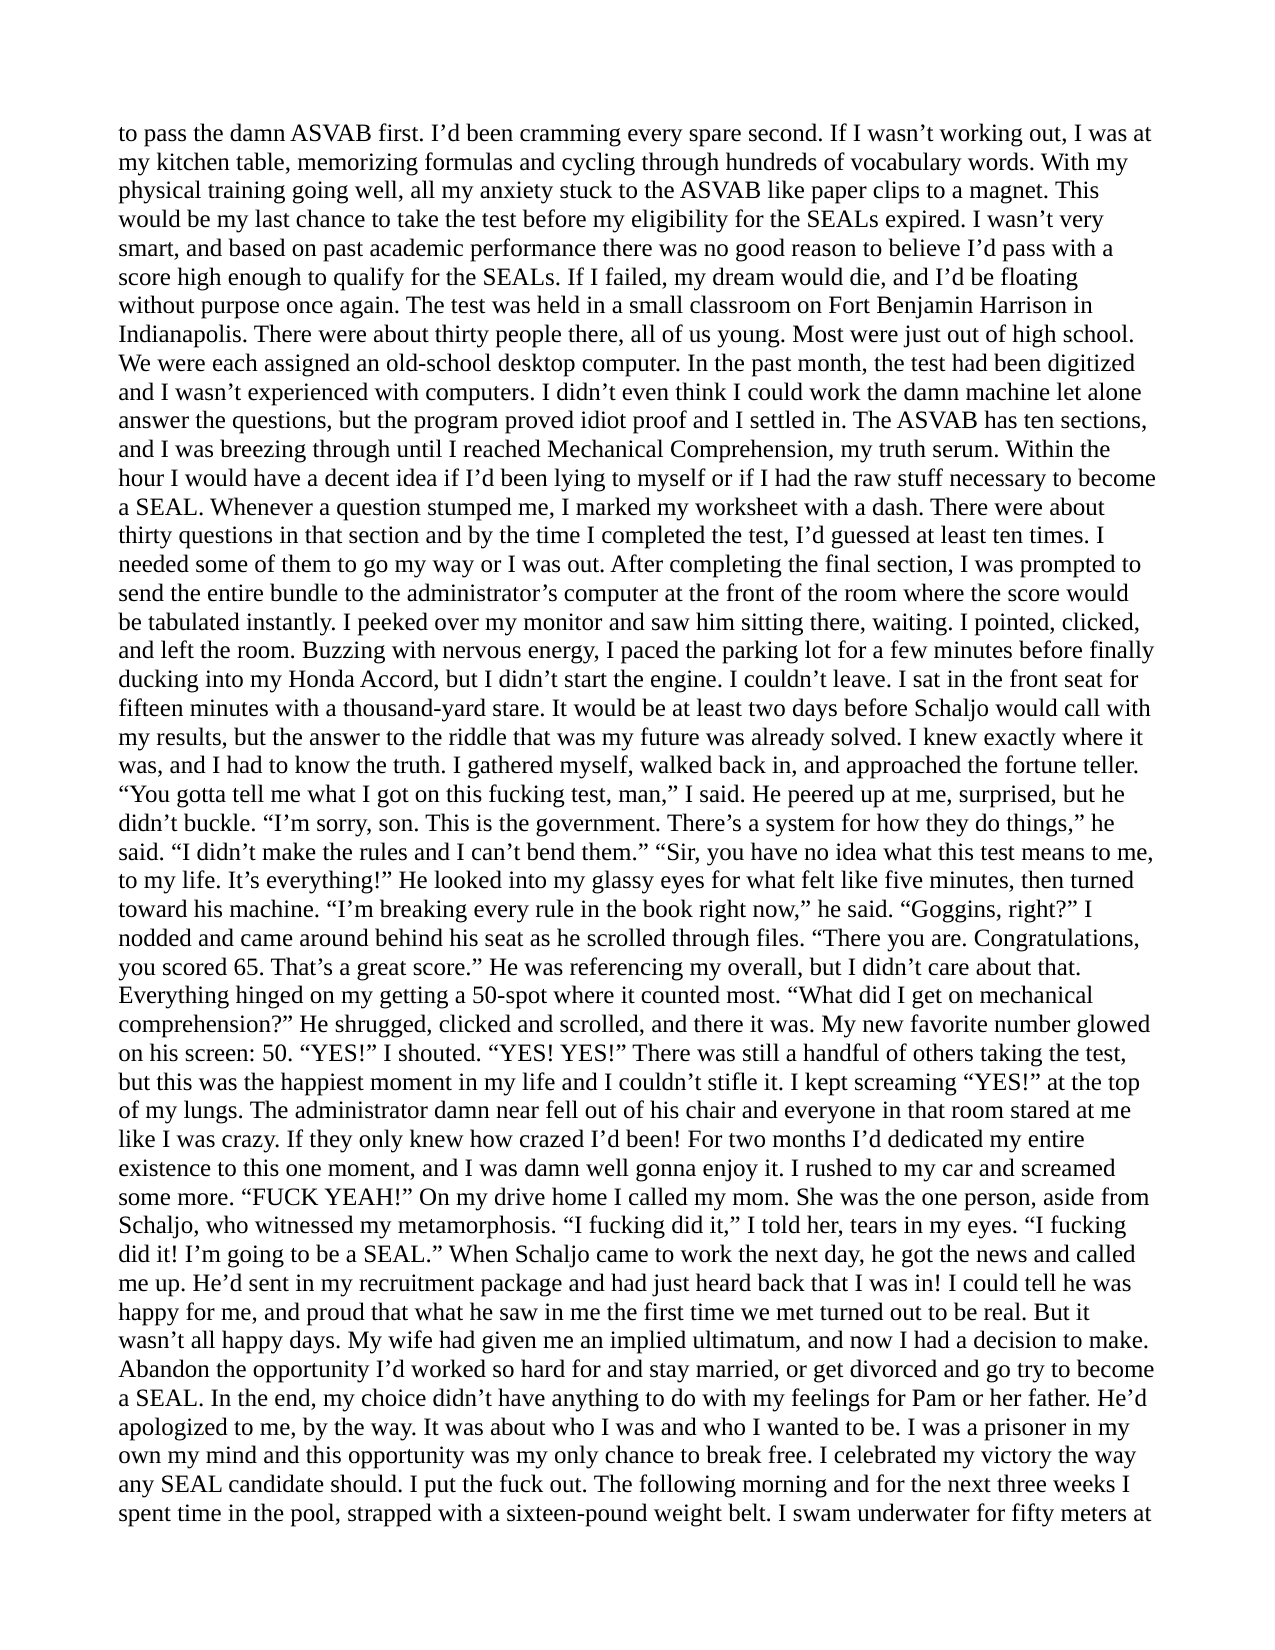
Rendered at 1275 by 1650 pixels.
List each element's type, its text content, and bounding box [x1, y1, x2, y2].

text to pass the damn ASVAB first. I’d been cramming every spare second. If I wasn’t working out, I was at my kitchen table, memorizing formulas and cycling through hundreds of vocabulary words. With my physical training going well, all my anxiety stuck to the ASVAB like paper clips to a magnet. This would be my last chance to take the test before my eligibility for the SEALs expired. I wasn’t very smart, and based on past academic performance there was no good reason to believe I’d pass with a score high enough to qualify for the SEALs. If I failed, my dream would die, and I’d be floating without purpose once again. The test was held in a small classroom on Fort Benjamin Harrison in Indianapolis. There were about thirty people there, all of us young. Most were just out of high school. We were each assigned an old-school desktop computer. In the past month, the test had been digitized and I wasn’t experienced with computers. I didn’t even think I could work the damn machine let alone answer the questions, but the program proved idiot proof and I settled in. The ASVAB has ten sections, and I was breezing through until I reached Mechanical Comprehension, my truth serum. Within the hour I would have a decent idea if I’d been lying to myself or if I had the raw stuff necessary to become a SEAL. Whenever a question stumped me, I marked my worksheet with a dash. There were about thirty questions in that section and by the time I completed the test, I’d guessed at least ten times. I needed some of them to go my way or I was out. After completing the final section, I was prompted to send the entire bundle to the administrator’s computer at the front of the room where the score would be tabulated instantly. I peeked over my monitor and saw him sitting there, waiting. I pointed, clicked, and left the room. Buzzing with nervous energy, I paced the parking lot for a few minutes before finally ducking into my Honda Accord, but I didn’t start the engine. I couldn’t leave. I sat in the front seat for fifteen minutes with a thousand-yard stare. It would be at least two days before Schaljo would call with my results, but the answer to the riddle that was my future was already solved. I knew exactly where it was, and I had to know the truth. I gathered myself, walked back in, and approached the fortune teller. “You gotta tell me what I got on this fucking test, man,” I said. He peered up at me, surprised, but he didn’t buckle. “I’m sorry, son. This is the government. There’s a system for how they do things,” he said. “I didn’t make the rules and I can’t bend them.” “Sir, you have no idea what this test means to me, to my life. It’s everything!” He looked into my glassy eyes for what felt like five minutes, then turned toward his machine. “I’m breaking every rule in the book right now,” he said. “Goggins, right?” I nodded and came around behind his seat as he scrolled through files. “There you are. Congratulations, you scored 65. That’s a great score.” He was referencing my overall, but I didn’t care about that. Everything hinged on my getting a 50-spot where it counted most. “What did I get on mechanical comprehension?” He shrugged, clicked and scrolled, and there it was. My new favorite number glowed on his screen: 50. “YES!” I shouted. “YES! YES!” There was still a handful of others taking the test, but this was the happiest moment in my life and I couldn’t stifle it. I kept screaming “YES!” at the top of my lungs. The administrator damn near fell out of his chair and everyone in that room stared at me like I was crazy. If they only knew how crazed I’d been! For two months I’d dedicated my entire existence to this one moment, and I was damn well gonna enjoy it. I rushed to my car and screamed some more. “FUCK YEAH!” On my drive home I called my mom. She was the one person, aside from Schaljo, who witnessed my metamorphosis. “I fucking did it,” I told her, tears in my eyes. “I fucking did it! I’m going to be a SEAL.” When Schaljo came to work the next day, he got the news and called me up. He’d sent in my recruitment package and had just heard back that I was in! I could tell he was happy for me, and proud that what he saw in me the first time we met turned out to be real. But it wasn’t all happy days. My wife had given me an implied ultimatum, and now I had a decision to make. Abandon the opportunity I’d worked so hard for and stay married, or get divorced and go try to become a SEAL. In the end, my choice didn’t have anything to do with my feelings for Pam or her father. He’d apologized to me, by the way. It was about who I was and who I wanted to be. I was a prisoner in my own my mind and this opportunity was my only chance to break free. I celebrated my victory the way any SEAL candidate should. I put the fuck out. The following morning and for the next three weeks I spent time in the pool, strapped with a sixteen-pound weight belt. I swam underwater for fifty meters at [118, 118, 1157, 1527]
